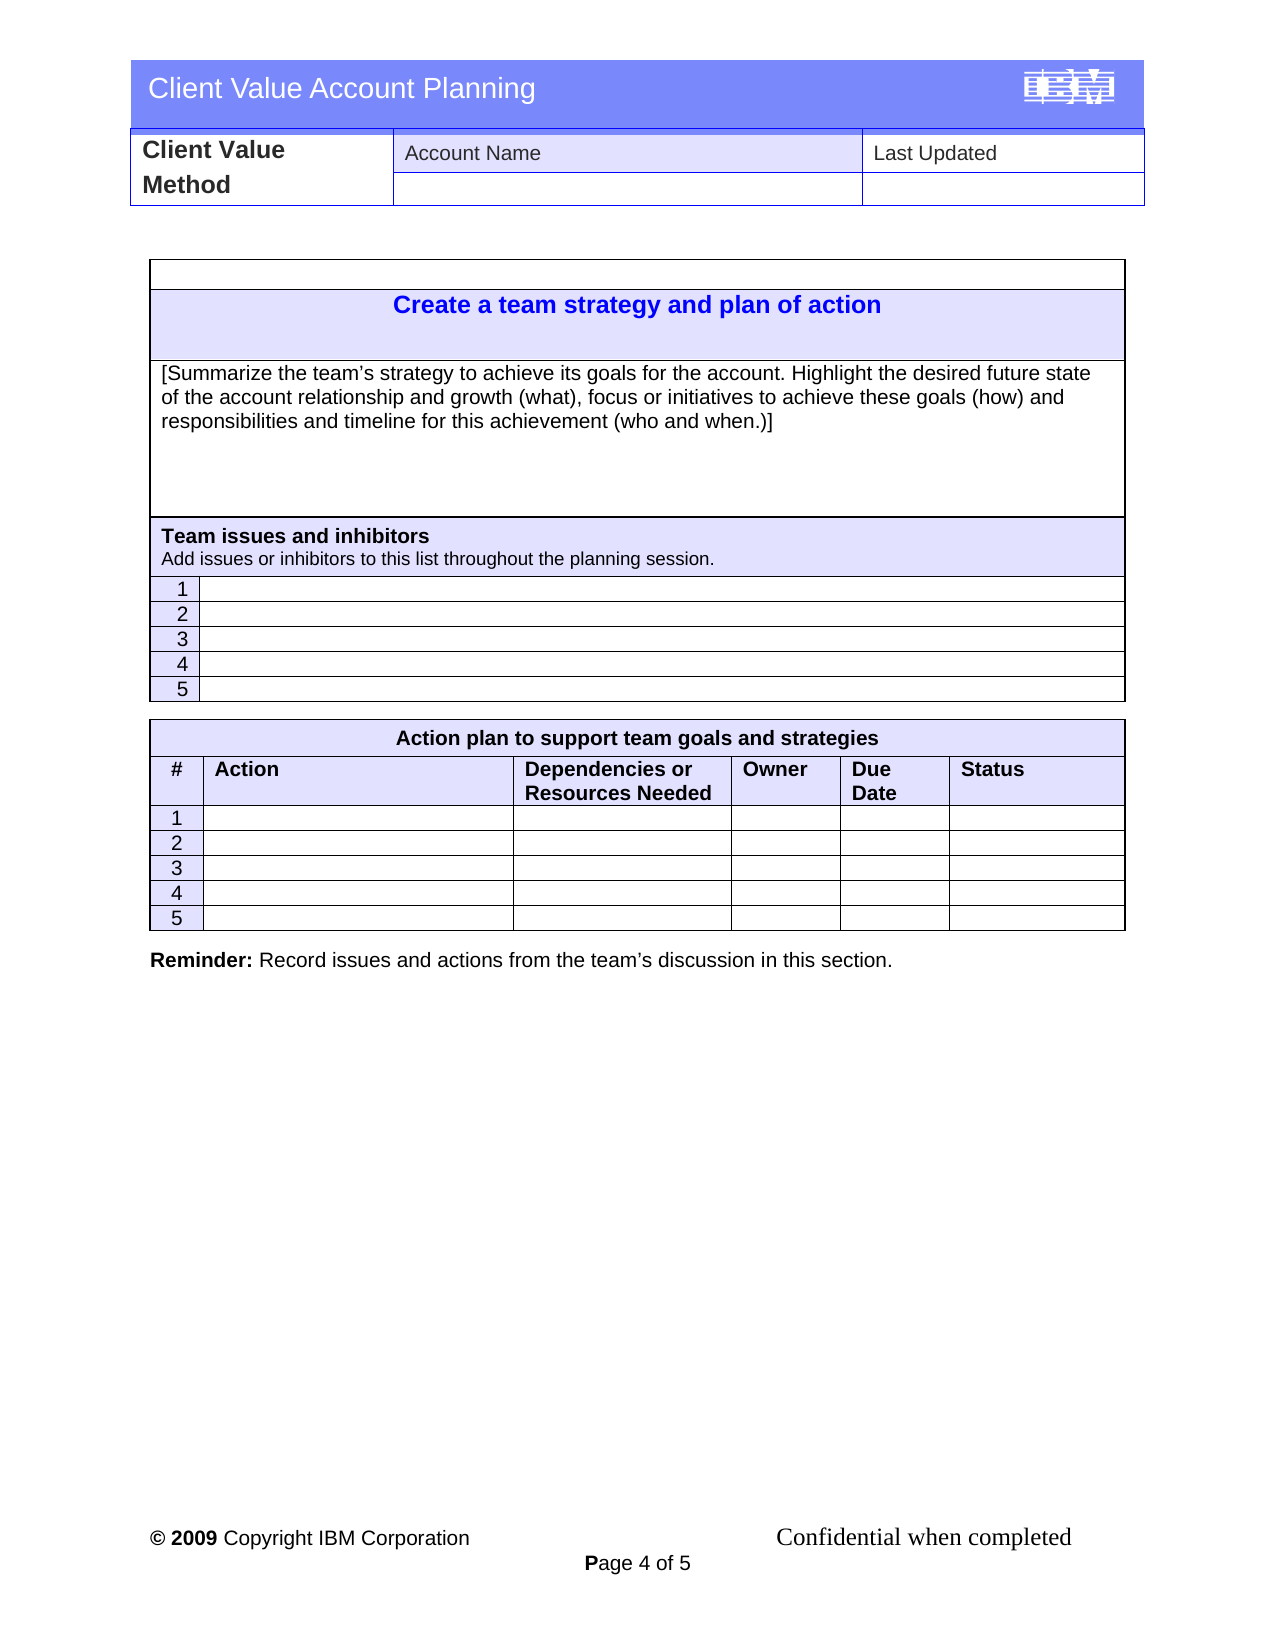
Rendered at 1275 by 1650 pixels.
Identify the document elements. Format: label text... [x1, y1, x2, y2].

table_cell [841, 831, 949, 855]
table_cell [204, 881, 513, 905]
table_cell [950, 881, 1124, 905]
table_cell [514, 881, 731, 905]
table_cell [841, 856, 949, 880]
table_cell [514, 831, 731, 855]
table_cell [204, 831, 513, 855]
table_cell [950, 806, 1124, 830]
table_cell [204, 856, 513, 880]
table_header [151, 260, 1124, 288]
table_cell 5 [151, 906, 203, 930]
table_cell Owner [732, 757, 840, 805]
table_cell [841, 806, 949, 830]
table_cell 4 [151, 881, 203, 905]
table_cell 1 [151, 806, 203, 830]
table_cell [841, 881, 949, 905]
table_cell 3 [151, 856, 203, 880]
table_header Action plan to support team goals and strategies [151, 720, 1124, 756]
table_cell Dependencies or Resources Needed [514, 757, 731, 805]
table_cell Action [204, 757, 513, 805]
table_cell [200, 652, 1124, 676]
table_cell [204, 806, 513, 830]
table_cell 4 [151, 652, 199, 676]
table_cell [514, 856, 731, 880]
table_cell [200, 577, 1124, 601]
table_cell [950, 906, 1124, 930]
table_cell [200, 677, 1124, 701]
table_cell [732, 906, 840, 930]
table_cell [950, 856, 1124, 880]
text Reminder: Record issues and actions from the team’s discussion in this section. [150, 948, 1125, 972]
table_cell [950, 831, 1124, 855]
table_cell [514, 906, 731, 930]
table_cell 5 [151, 677, 199, 701]
table_cell 3 [151, 627, 199, 651]
table_cell Status [950, 757, 1124, 805]
table_cell # [151, 757, 203, 805]
table_cell [Summarize the team’s strategy to achieve its goals for the account. Highlight the desired future state of the account relationship and growth (what), focus or initiatives to achieve these goals (how) and responsibilities and timeline for this achievement (who and when.)] [151, 361, 1124, 516]
table_cell [732, 831, 840, 855]
table_cell [732, 856, 840, 880]
table_cell [732, 881, 840, 905]
table_cell [514, 806, 731, 830]
table_cell [732, 806, 840, 830]
table_cell Due Date [841, 757, 949, 805]
table_cell [200, 602, 1124, 626]
table_cell [841, 906, 949, 930]
table_cell [204, 906, 513, 930]
table_cell [200, 627, 1124, 651]
table_cell Create a team strategy and plan of action [151, 290, 1124, 359]
table_cell 1 [151, 577, 199, 601]
table_cell 2 [151, 602, 199, 626]
table_cell Team issues and inhibitors Add issues or inhibitors to this list throughout the planning session. [151, 518, 1124, 576]
table_cell 2 [151, 831, 203, 855]
